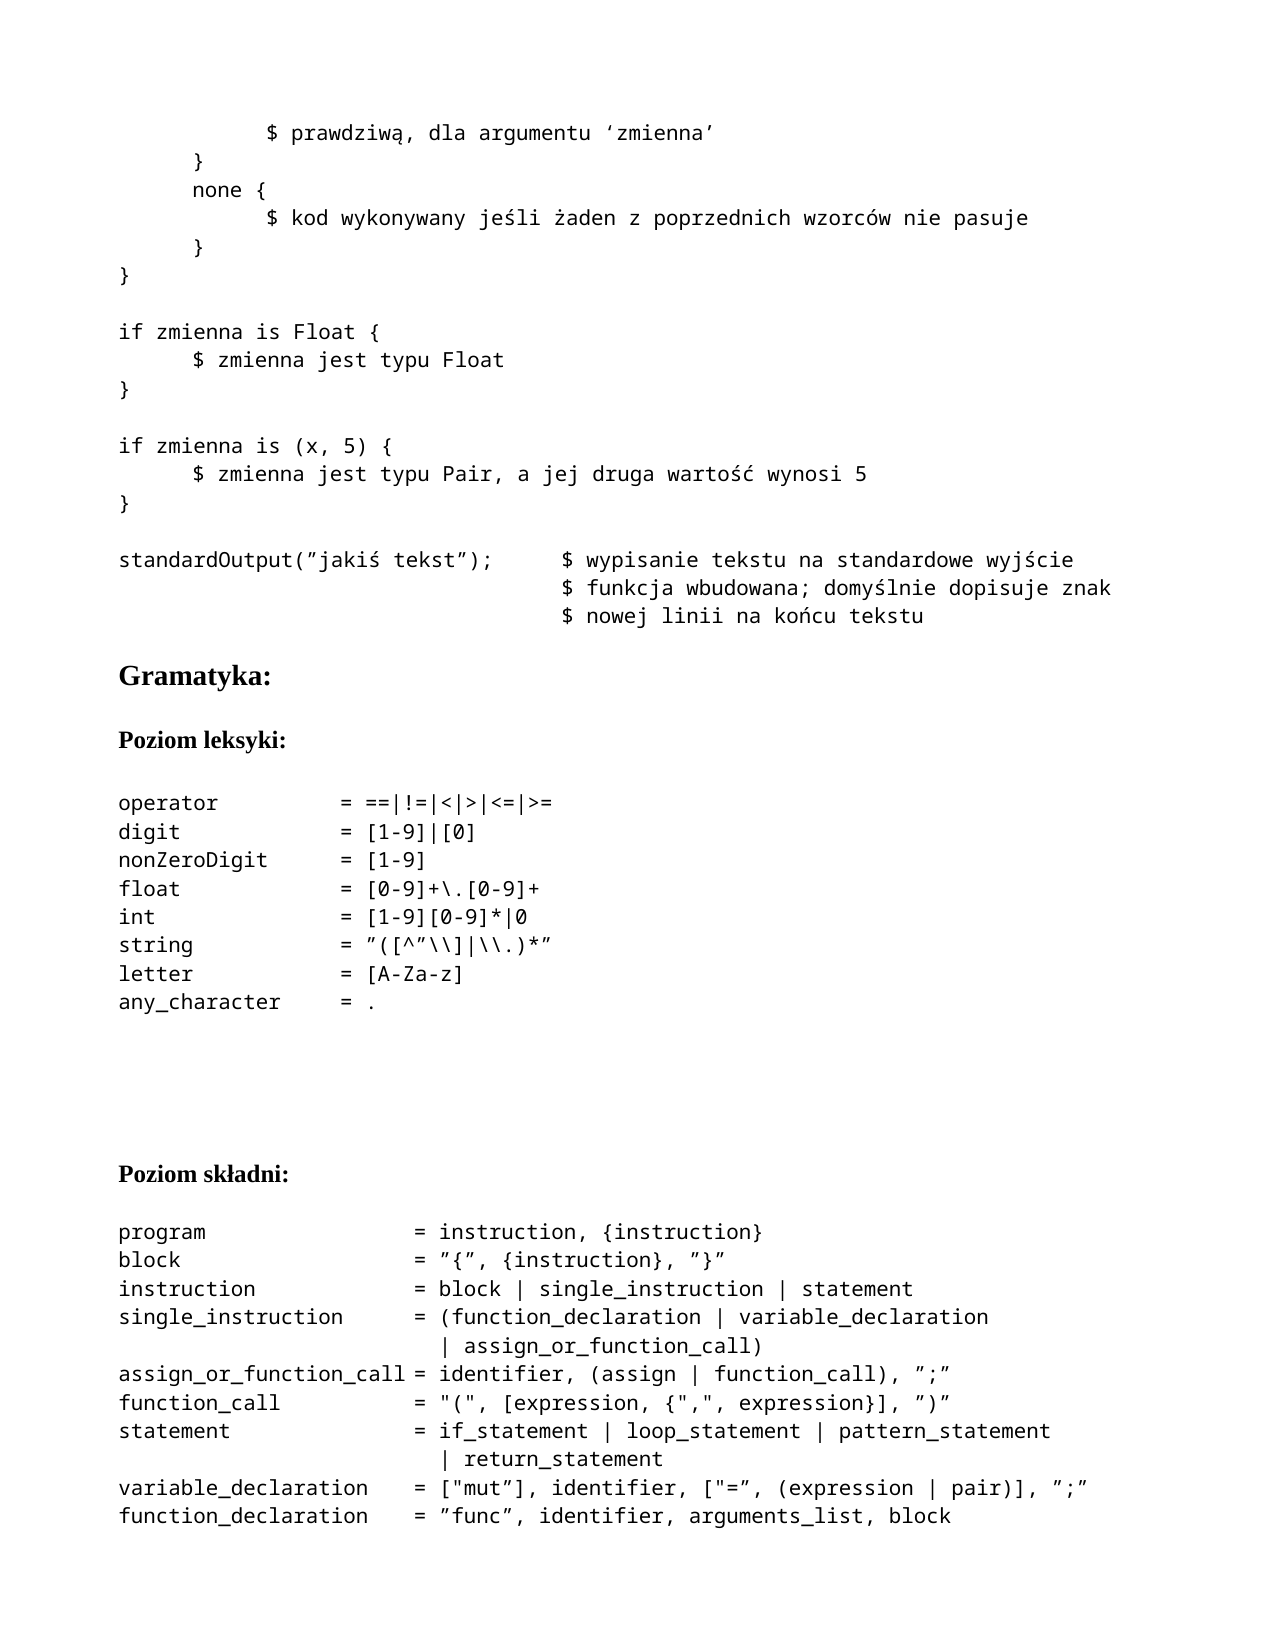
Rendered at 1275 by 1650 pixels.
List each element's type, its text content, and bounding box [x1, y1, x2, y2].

text nonZeroDigit = [1-9] [118, 845, 1157, 874]
text function_call = "(", [expression, {",", expression}], ”)” [118, 1388, 1157, 1416]
text } [118, 488, 1157, 516]
text $ funkcja wbudowana; domyślnie dopisuje znak [118, 573, 1157, 602]
text any_character = . [118, 987, 1157, 1016]
text | return_statement [118, 1444, 1157, 1473]
text letter = [A-Za-z] [118, 959, 1157, 987]
text if zmienna is Float { [118, 317, 1157, 346]
text $ zmienna jest typu Float [118, 346, 1157, 374]
text $ zmienna jest typu Pair, a jej druga wartość wynosi 5 [118, 459, 1157, 488]
text } [118, 260, 1157, 289]
text } [118, 374, 1157, 402]
text $ prawdziwą, dla argumentu ‘zmienna’ [118, 118, 1157, 147]
text if zmienna is (x, 5) { [118, 431, 1157, 459]
text digit = [1-9]|[0] [118, 817, 1157, 845]
text } [118, 232, 1157, 260]
text statement = if_statement | loop_statement | pattern_statement [118, 1416, 1157, 1444]
text operator = ==|!=|<|>|<=|>= [118, 788, 1157, 817]
text $ nowej linii na końcu tekstu [118, 602, 1157, 630]
text instruction = block | single_instruction | statement [118, 1274, 1157, 1302]
text Poziom składni: [118, 1159, 1157, 1188]
text Poziom leksyki: [118, 726, 1157, 754]
text standardOutput(”jakiś tekst”); $ wypisanie tekstu na standardowe wyjście [118, 545, 1157, 573]
text program = instruction, {instruction} [118, 1217, 1157, 1246]
text none { [118, 175, 1157, 203]
text variable_declaration = ["mut”], identifier, ["=”, (expression | pair)], ”;” [118, 1473, 1157, 1501]
text Gramatyka: [118, 658, 1157, 692]
text function_declaration = ”func”, identifier, arguments_list, block [118, 1501, 1157, 1530]
text single_instruction = (function_declaration | variable_declaration [118, 1302, 1157, 1331]
text float = [0-9]+\.[0-9]+ [118, 874, 1157, 902]
text string = ”([^”\\]|\\.)*” [118, 931, 1157, 959]
text assign_or_function_call = identifier, (assign | function_call), ”;” [118, 1359, 1157, 1388]
text $ kod wykonywany jeśli żaden z poprzednich wzorców nie pasuje [118, 203, 1157, 232]
text } [118, 147, 1157, 175]
text block = ”{”, {instruction}, ”}” [118, 1246, 1157, 1274]
text | assign_or_function_call) [118, 1331, 1157, 1359]
text int = [1-9][0-9]*|0 [118, 902, 1157, 931]
